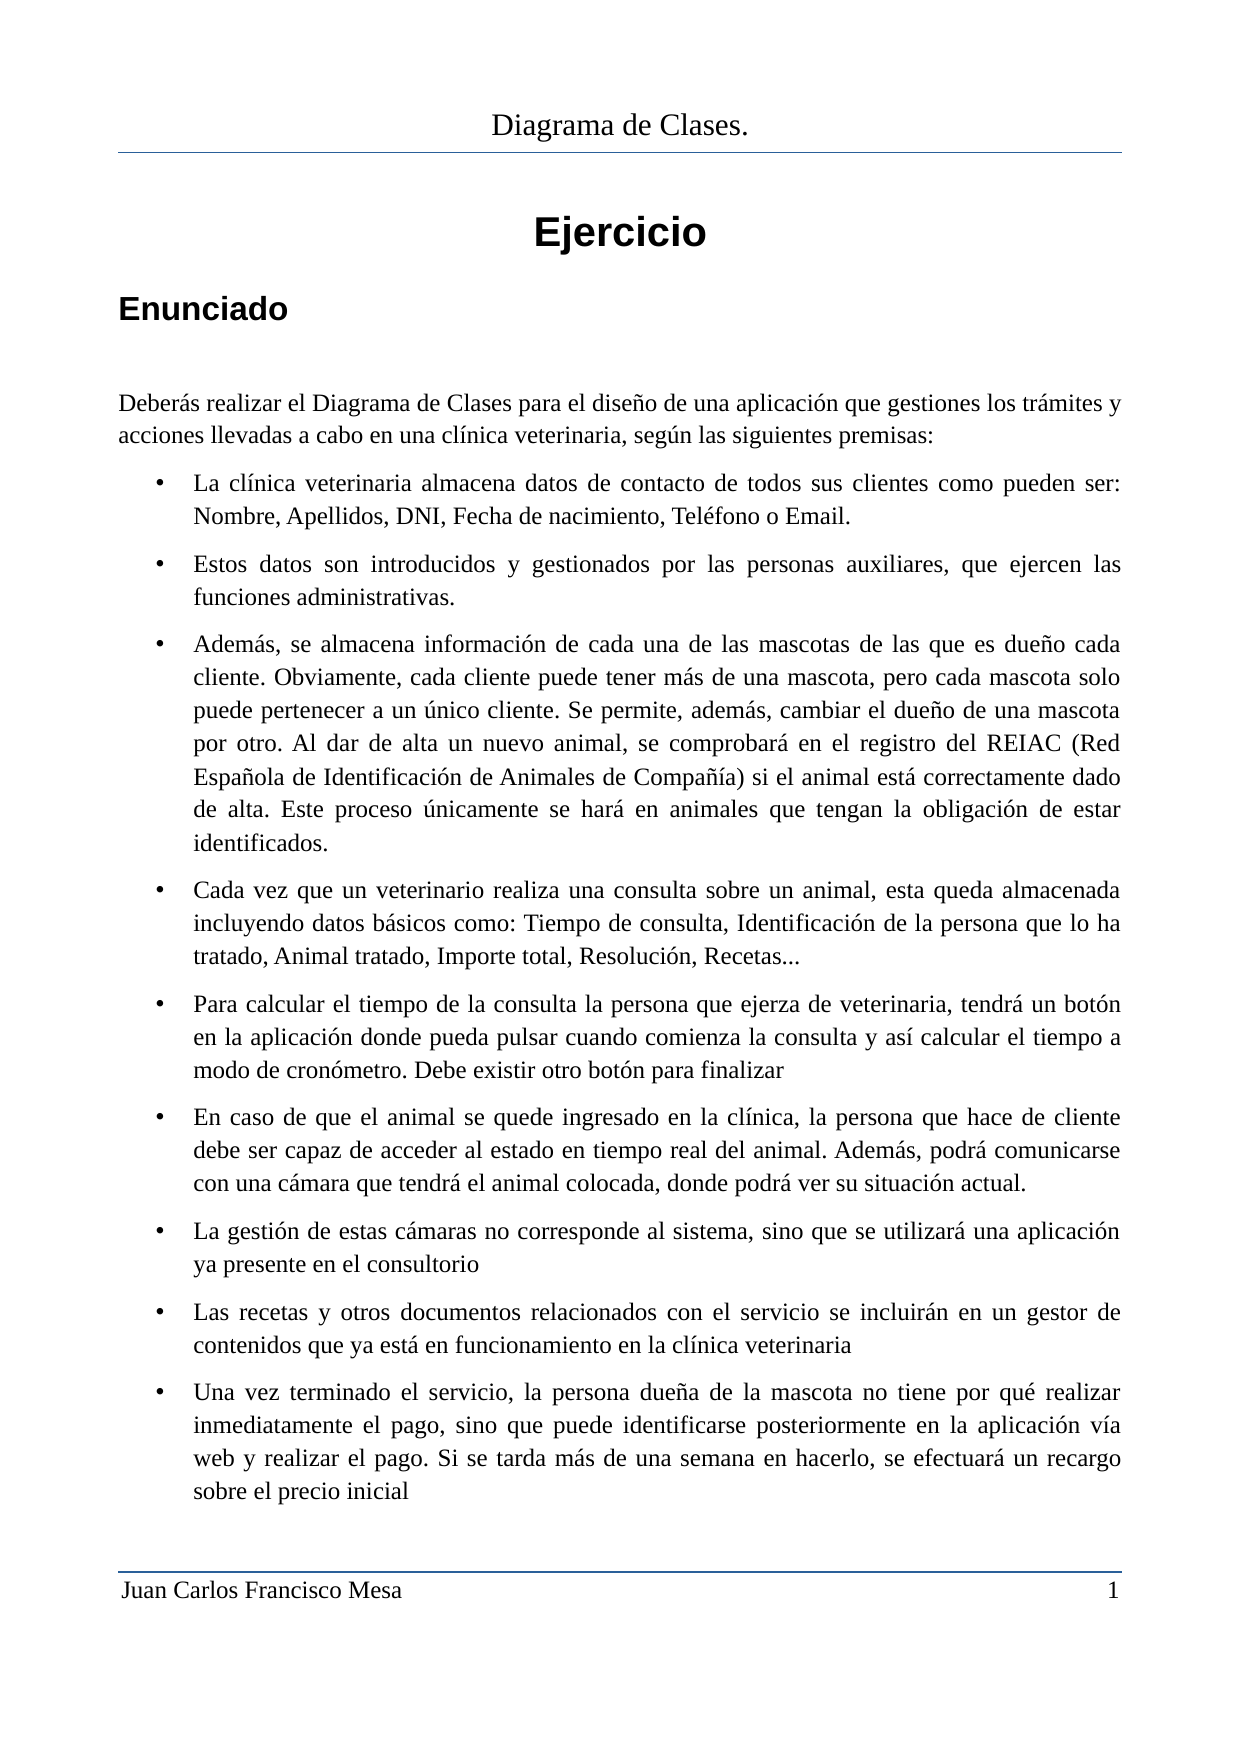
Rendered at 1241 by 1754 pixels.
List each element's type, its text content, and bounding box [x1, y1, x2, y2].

list Para calcular el tiempo de la consulta la persona que ejerza de veterinaria, tendrá un botón en la aplicación donde pueda pulsar cuando comienza la consulta y así calcular el tiempo a modo de cronómetro. Debe existir otro botón para finalizar [156, 989, 1122, 1084]
list Estos datos son introducidos y gestionados por las personas auxiliares, que ejercen las funciones administrativas. [156, 549, 1122, 611]
subtitle Enunciado [118, 289, 1122, 327]
list Las recetas y otros documentos relacionados con el servicio se incluirán en un gestor de contenidos que ya está en funcionamiento en la clínica veterinaria [156, 1297, 1122, 1358]
list La gestión de estas cámaras no corresponde al sistema, sino que se utilizará una aplicación ya presente en el consultorio [156, 1216, 1122, 1278]
list Cada vez que un veterinario realiza una consulta sobre un animal, esta queda almacenada incluyendo datos básicos como: Tiempo de consulta, Identificación de la persona que lo ha tratado, Animal tratado, Importe total, Resolución, Recetas... [156, 875, 1122, 970]
list La clínica veterinaria almacena datos de contacto de todos sus clientes como pueden ser: Nombre, Apellidos, DNI, Fecha de nacimiento, Teléfono o Email. [156, 468, 1122, 530]
subtitle Ejercicio [118, 208, 1122, 256]
text Deberás realizar el Diagrama de Clases para el diseño de una aplicación que gestiones los trámites y acciones llevadas a cabo en una clínica veterinaria, según las siguientes premisas: [118, 388, 1122, 449]
list En caso de que el animal se quede ingresado en la clínica, la persona que hace de cliente debe ser capaz de acceder al estado en tiempo real del animal. Además, podrá comunicarse con una cámara que tendrá el animal colocada, donde podrá ver su situación actual. [156, 1102, 1122, 1197]
list Además, se almacena información de cada una de las mascotas de las que es dueño cada cliente. Obviamente, cada cliente puede tener más de una mascota, pero cada mascota solo puede pertenecer a un único cliente. Se permite, además, cambiar el dueño de una mascota por otro. Al dar de alta un nuevo animal, se comprobará en el registro del REIAC (Red Española de Identificación de Animales de Compañía) si el animal está correctamente dado de alta. Este proceso únicamente se hará en animales que tengan la obligación de estar identificados. [156, 629, 1122, 856]
list Una vez terminado el servicio, la persona dueña de la mascota no tiene por qué realizar inmediatamente el pago, sino que puede identificarse posteriormente en la aplicación vía web y realizar el pago. Si se tarda más de una semana en hacerlo, se efectuará un recargo sobre el precio inicial [156, 1377, 1122, 1505]
